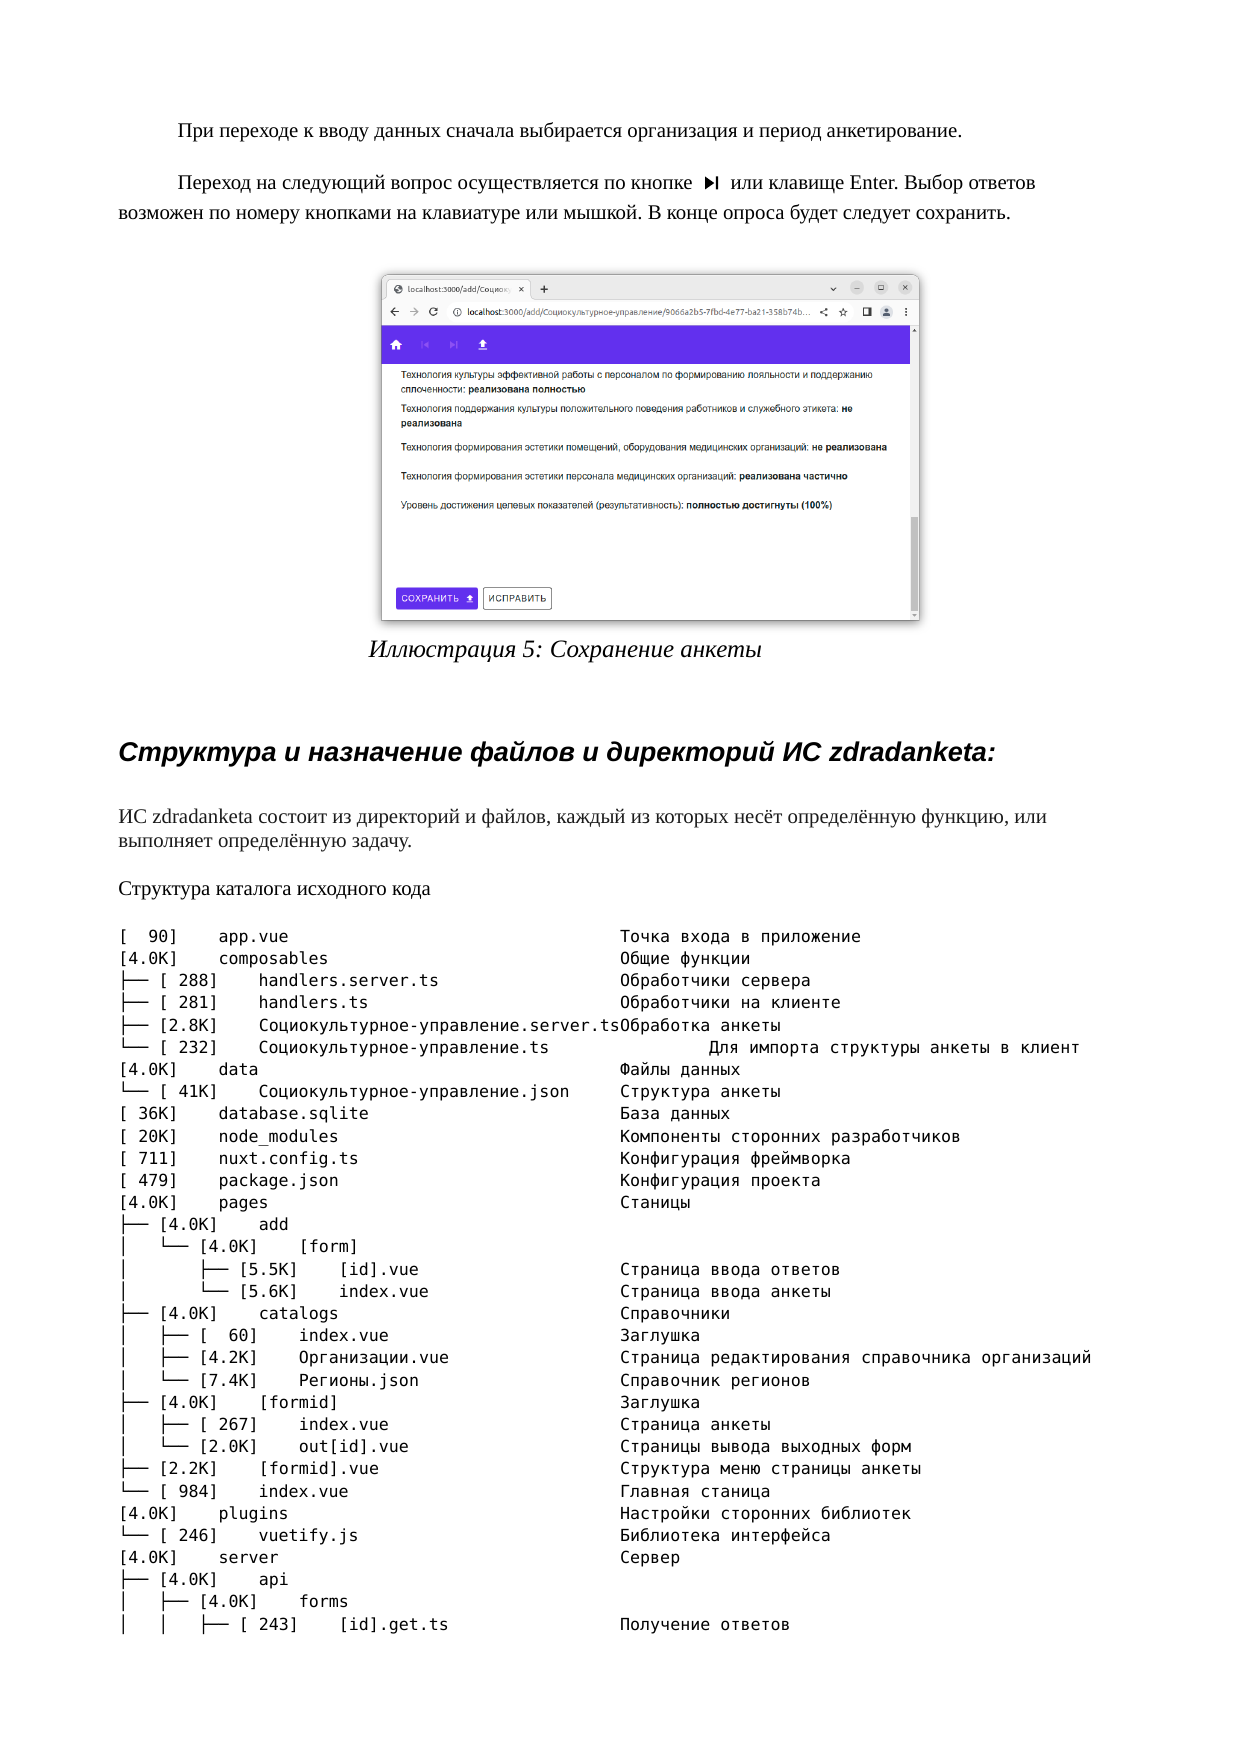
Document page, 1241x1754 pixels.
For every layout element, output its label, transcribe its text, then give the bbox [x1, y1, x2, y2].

text Иллюстрация 5: Сохранение анкеты [368, 635, 931, 663]
text ИC zdradanketa состоит из директорий и файлов, каждый из которых несёт определённую функцию, или выполняет определённую задачу. [118, 804, 1122, 852]
subtitle Структура и назначение файлов и директорий ИС zdradanketa: [118, 736, 1122, 768]
picture [368, 263, 932, 635]
text Переход на следующий вопрос осуществляется по кнопке или клавище Enter. Выбор ответов возможен по номеру кнопками на клавиатуре или мышкой. В конце опроса будет следует сохранить. [118, 169, 1122, 224]
text [ 90] app.vue Точка входа в приложение [4.0K] composables Общие функции ├── [ 288] handlers.server.ts Обработчики сервера ├── [ 281] handlers.ts Обработчики на клиенте ├── [2.8K] Социокультурное-управление.server.ts Обработка анкеты └── [ 232] Социокультурное-управление.ts Для импорта структуры анкеты в клиент [4.0K] data Файлы данных └── [ 41K] Социокультурное-управление.json Структура анкеты [ 36K] database.sqlite База данных [ 20K] node_modules Компоненты сторонних разработчиков [ 711] nuxt.config.ts Конфигурация фреймворка [ 479] package.json Конфигурация проекта [4.0K] pages Станицы ├── [4.0K] add │ └── [4.0K] [form] │ ├── [5.5K] [id].vue Страница ввода ответов │ └── [5.6K] index.vue Страница ввода анкеты ├── [4.0K] catalogs Справочники │ ├── [ 60] index.vue Заглушка │ ├── [4.2K] Организации.vue Страница редактирования справочника организаций │ └── [7.4K] Регионы.json Справочник регионов ├── [4.0K] [formid] Заглушка │ ├── [ 267] index.vue Страница анкеты │ └── [2.0K] out[id].vue Страницы вывода выходных форм ├── [2.2K] [formid].vue Структура меню страницы анкеты └── [ 984] index.vue Главная станица [4.0K] plugins Настройки сторонних библиотек └── [ 246] vuetify.js Библиотека интерфейса [4.0K] server Сервер ├── [4.0K] api │ ├── [4.0K] forms │ │ ├── [ 243] [id].get.ts Получение ответов [118, 927, 1122, 1634]
text При переходе к вводу данных сначала выбирается организация и период анкетирование. [118, 118, 1122, 142]
text Структура каталога исходного кода [118, 876, 1122, 899]
